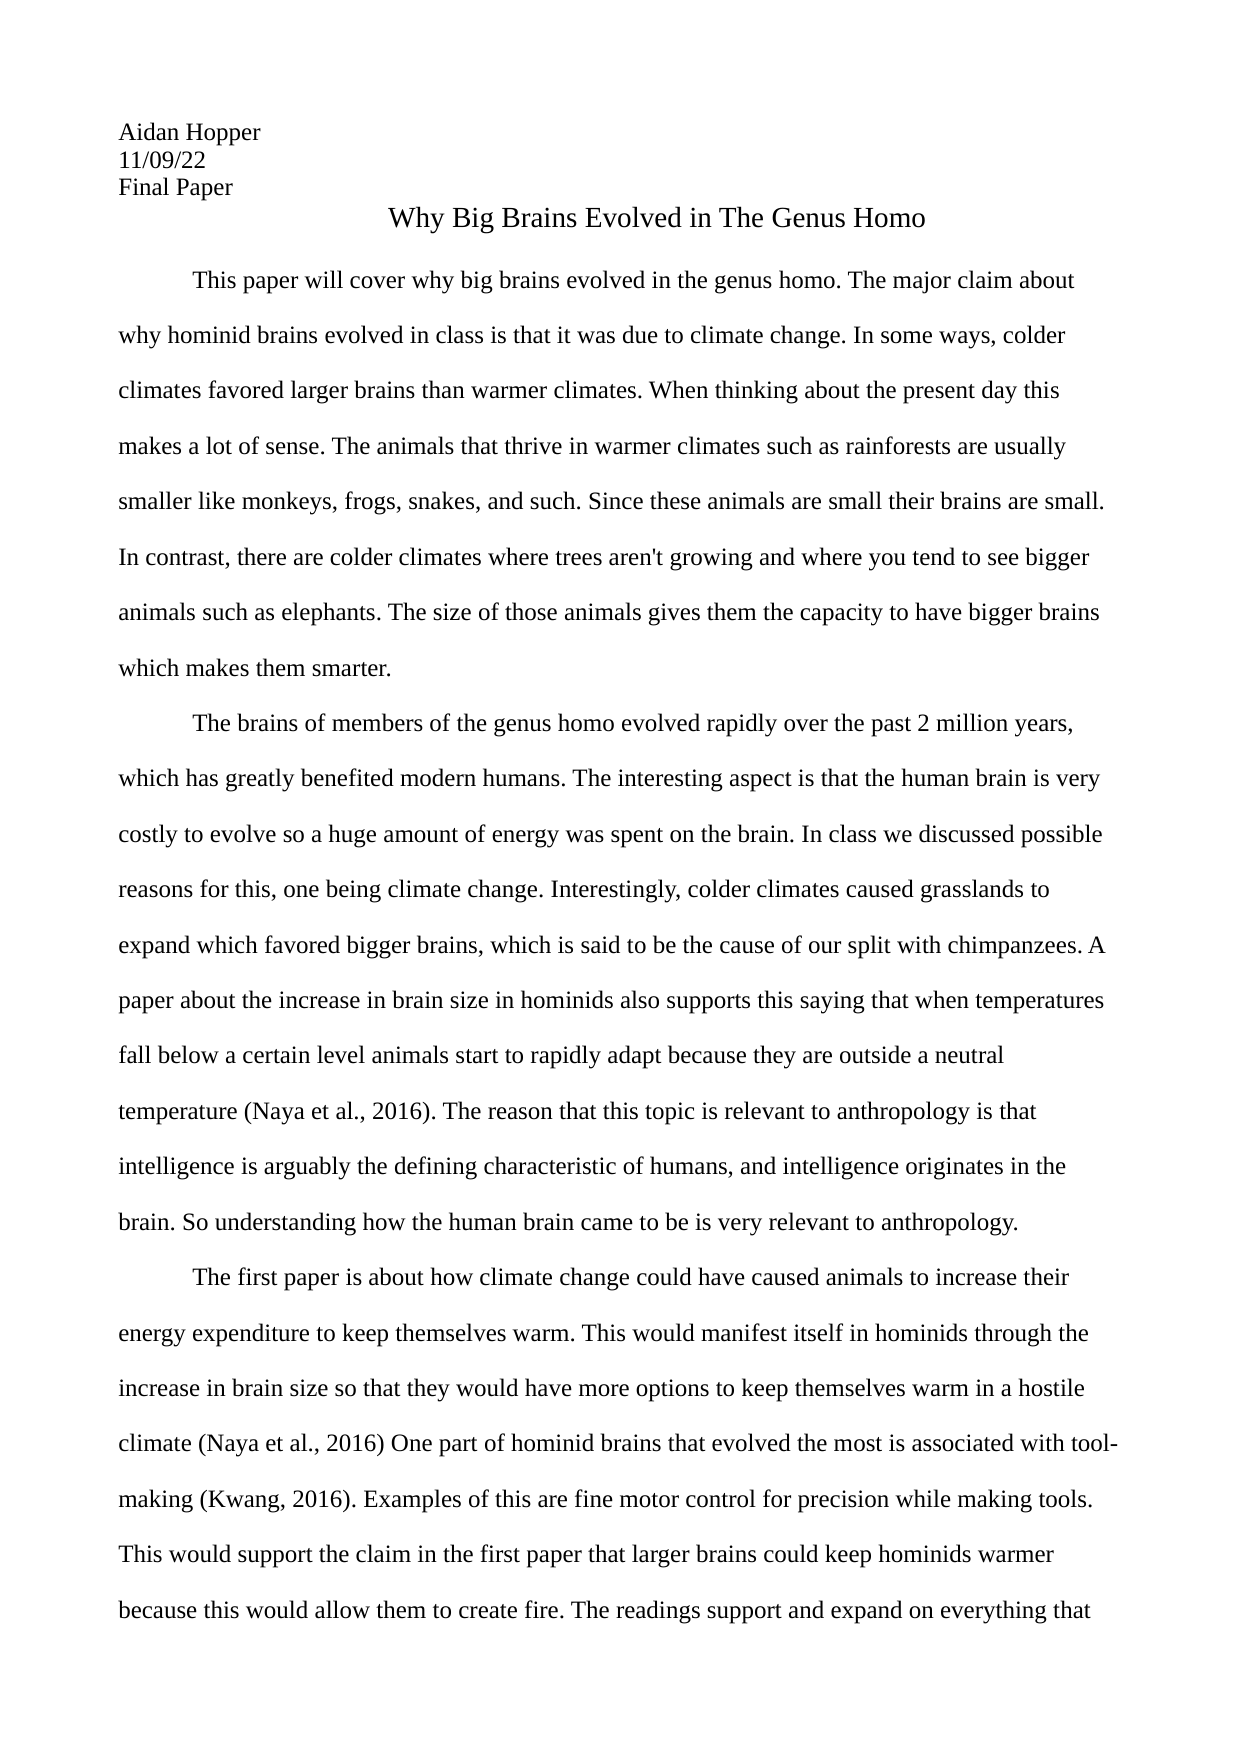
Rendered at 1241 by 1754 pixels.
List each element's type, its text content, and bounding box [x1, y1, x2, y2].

text This paper will cover why big brains evolved in the genus homo. The major claim about why hominid brains evolved in class is that it was due to climate change. In some ways, colder climates favored larger brains than warmer climates. When thinking about the present day this makes a lot of sense. The animals that thrive in warmer climates such as rainforests are usually smaller like monkeys, frogs, snakes, and such. Since these animals are small their brains are small. In contrast, there are colder climates where trees aren't growing and where you tend to see bigger animals such as elephants. The size of those animals gives them the capacity to have bigger brains which makes them smarter. [118, 266, 1122, 681]
text The first paper is about how climate change could have caused animals to increase their energy expenditure to keep themselves warm. This would manifest itself in hominids through the increase in brain size so that they would have more options to keep themselves warm in a hostile climate (Naya et al., 2016) One part of hominid brains that evolved the most is associated with tool-making (Kwang, 2016). Examples of this are fine motor control for precision while making tools. This would support the claim in the first paper that larger brains could keep hominids warmer because this would allow them to create fire. The readings support and expand on everything that [118, 1263, 1122, 1623]
text The brains of members of the genus homo evolved rapidly over the past 2 million years, which has greatly benefited modern humans. The interesting aspect is that the human brain is very costly to evolve so a huge amount of energy was spent on the brain. In class we discussed possible reasons for this, one being climate change. Interestingly, colder climates caused grasslands to expand which favored bigger brains, which is said to be the cause of our split with chimpanzees. A paper about the increase in brain size in hominids also supports this saying that when temperatures fall below a certain level animals start to rapidly adapt because they are outside a neutral temperature (Naya et al., 2016). The reason that this topic is relevant to anthropology is that intelligence is arguably the defining characteristic of humans, and intelligence originates in the brain. So understanding how the human brain came to be is very relevant to anthropology. [118, 709, 1122, 1236]
text Why Big Brains Evolved in The Genus Homo [118, 201, 1122, 233]
